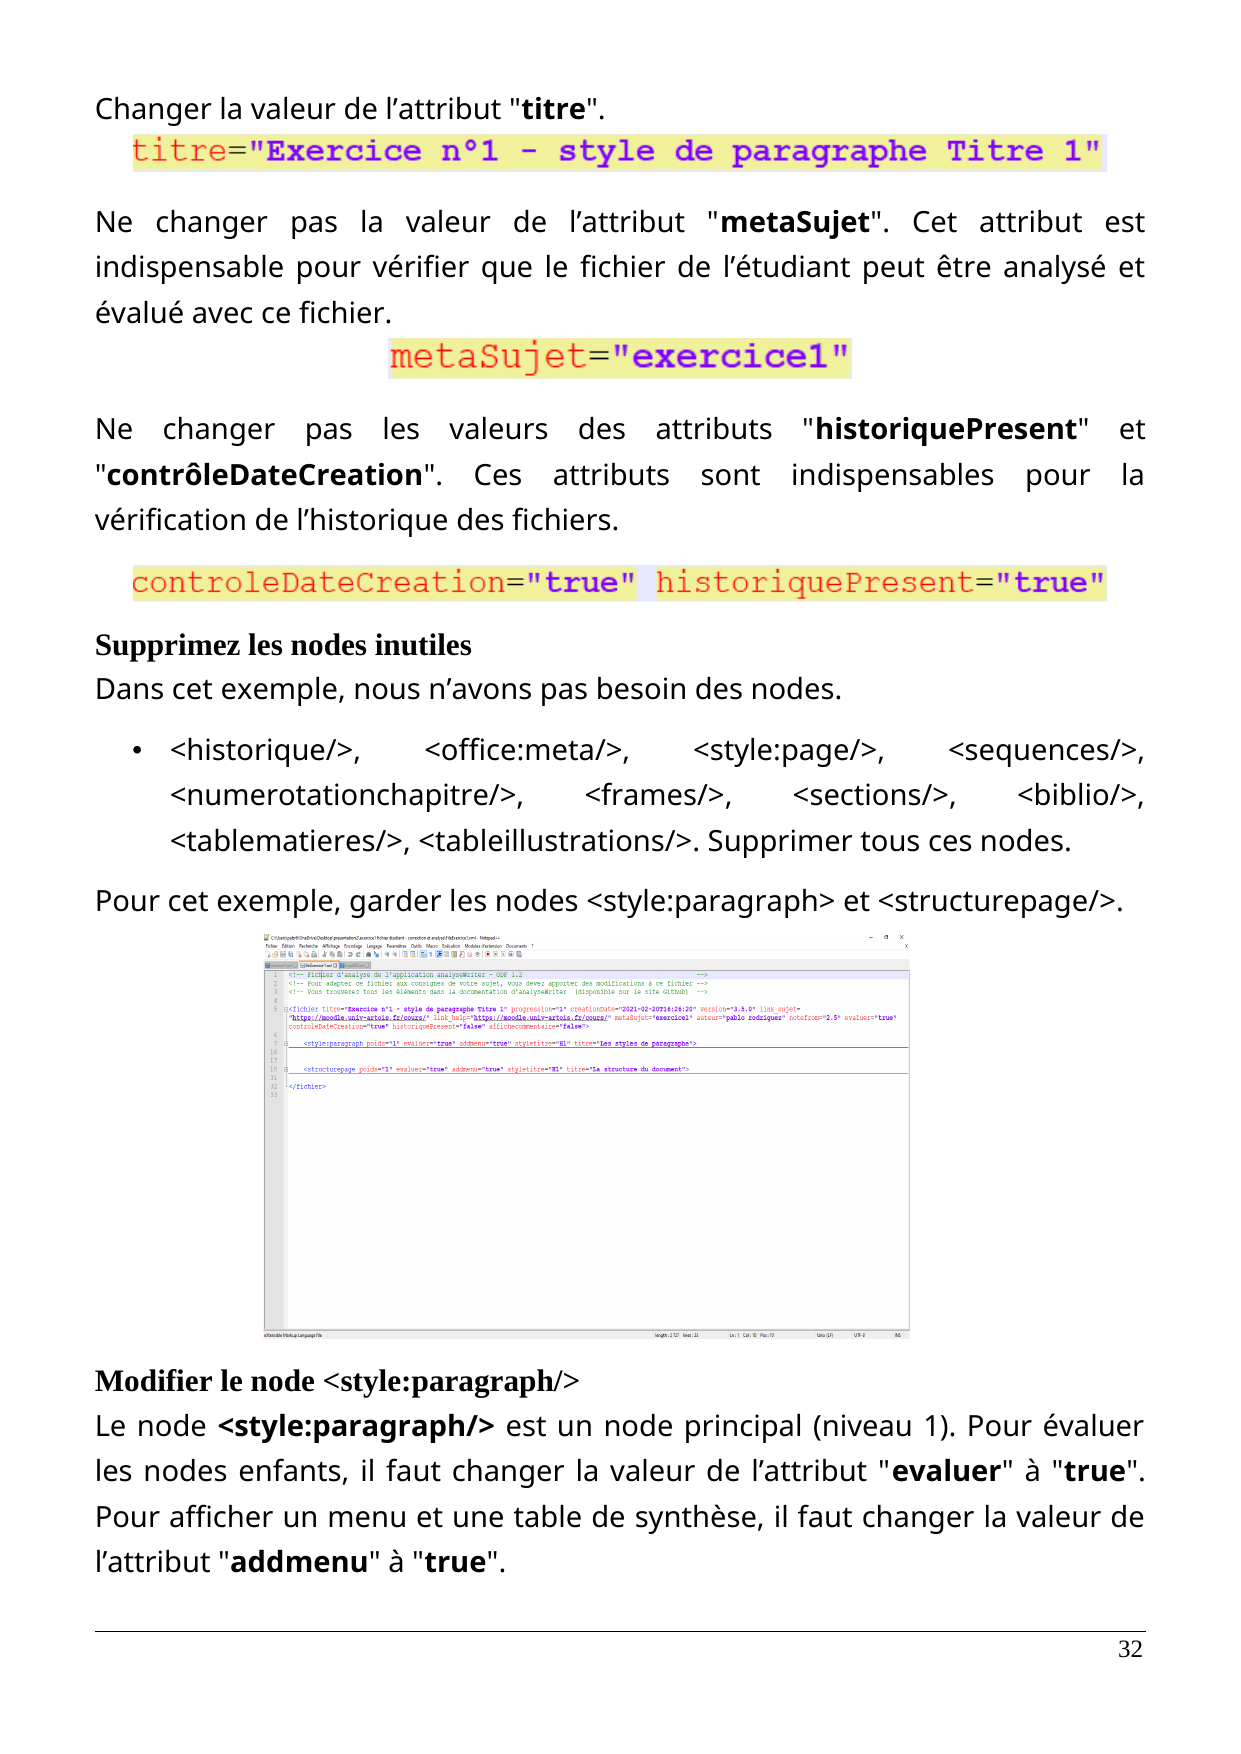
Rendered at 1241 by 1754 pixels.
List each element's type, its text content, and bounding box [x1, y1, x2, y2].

subtitle Modifier le node <style:paragraph/> [94, 954, 1146, 1399]
list <historique/>, <office:meta/>, <style:page/>, <sequences/>, <numerotationchapitre/>, <frames/>, <sections/>, <biblio/>, <tablematieres/>, <tableillustrations/>. Supprimer tous ces nodes. [132, 729, 1146, 860]
text Changer la valeur de l’attribut "titre". [94, 88, 1146, 128]
picture [132, 565, 1108, 603]
text Pour cet exemple, garder les nodes <style:paragraph> et <structurepage/>. [94, 881, 1146, 920]
text Ne changer pas les valeurs des attributs "historiquePresent" et "contrôleDateCreation". Ces attributs sont indispensables pour la vérification de l’historique des fichiers. [94, 353, 1146, 539]
text Dans cet exemple, nous n’avons pas besoin des nodes. [94, 669, 1146, 708]
picture [388, 338, 853, 379]
text Le node <style:paragraph/> est un node principal (niveau 1). Pour évaluer les nodes enfants, il faut changer la valeur de l’attribut "evaluer" à "true". Pour afficher un menu et une table de synthèse, il faut changer la valeur de l’attribut "addmenu" à "true". [94, 1405, 1146, 1581]
subtitle Supprimez les nodes inutiles [94, 572, 1146, 662]
picture [263, 934, 910, 1339]
picture [132, 134, 1108, 172]
text Ne changer pas la valeur de l’attribut "metaSujet". Cet attribut est indispensable pour vérifier que le fichier de l’étudiant peut être analysé et évalué avec ce fichier. [94, 149, 1146, 332]
